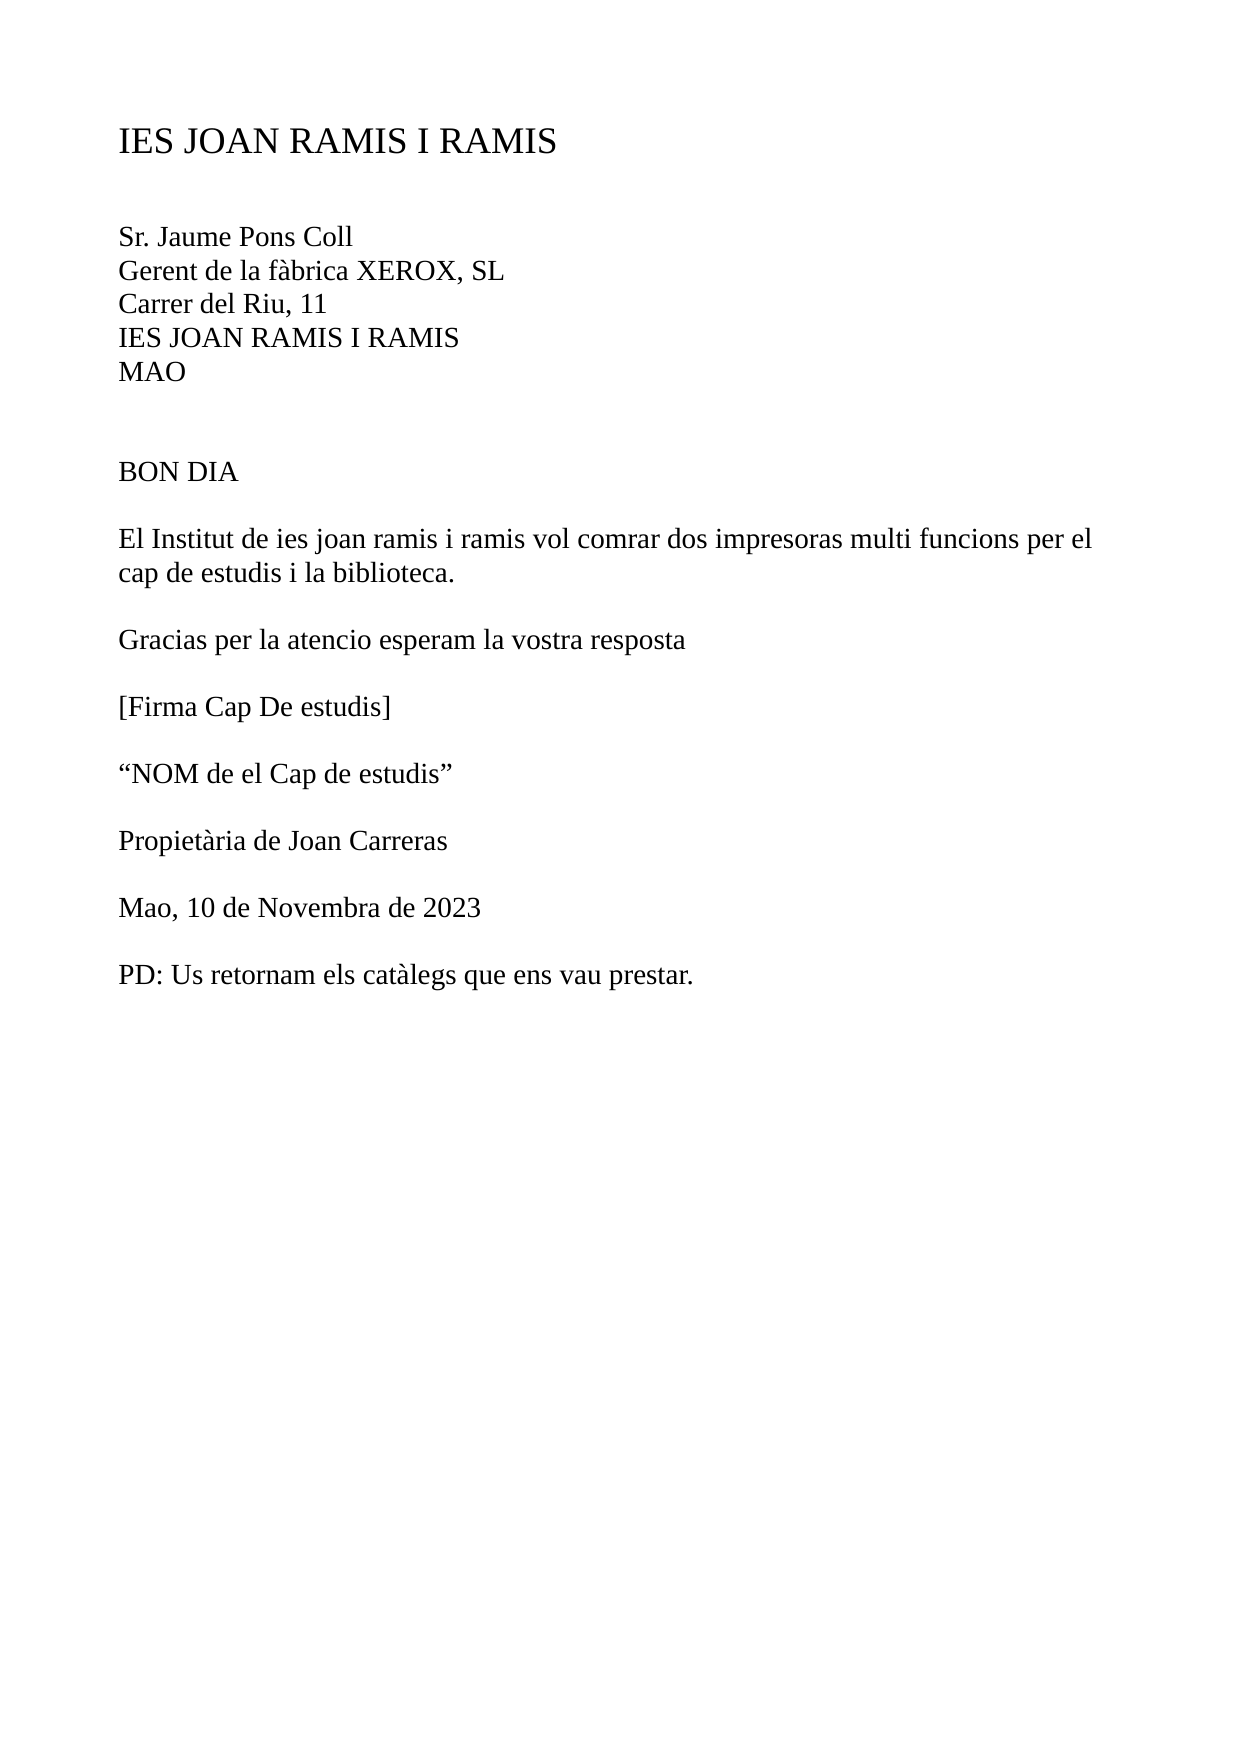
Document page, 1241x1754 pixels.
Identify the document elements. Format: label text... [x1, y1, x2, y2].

text Gracias per la atencio esperam la vostra resposta [118, 622, 1122, 656]
text Sr. Jaume Pons Coll [118, 219, 1122, 253]
text Gerent de la fàbrica XEROX, SL [118, 253, 1122, 287]
text “NOM de el Cap de estudis” [118, 756, 1122, 790]
text BON DIA [118, 454, 1122, 488]
text PD: Us retornam els catàlegs que ens vau prestar. [118, 957, 1122, 991]
text MAO [118, 354, 1122, 387]
text Carrer del Riu, 11 [118, 287, 1122, 320]
text IES JOAN RAMIS I RAMIS [118, 320, 1122, 354]
text El Institut de ies joan ramis i ramis vol comrar dos impresoras multi funcions per el cap de estudis i la biblioteca. [118, 521, 1122, 588]
text Mao, 10 de Novembra de 2023 [118, 890, 1122, 924]
text [Firma Cap De estudis] [118, 689, 1122, 723]
text Propietària de Joan Carreras [118, 823, 1122, 857]
